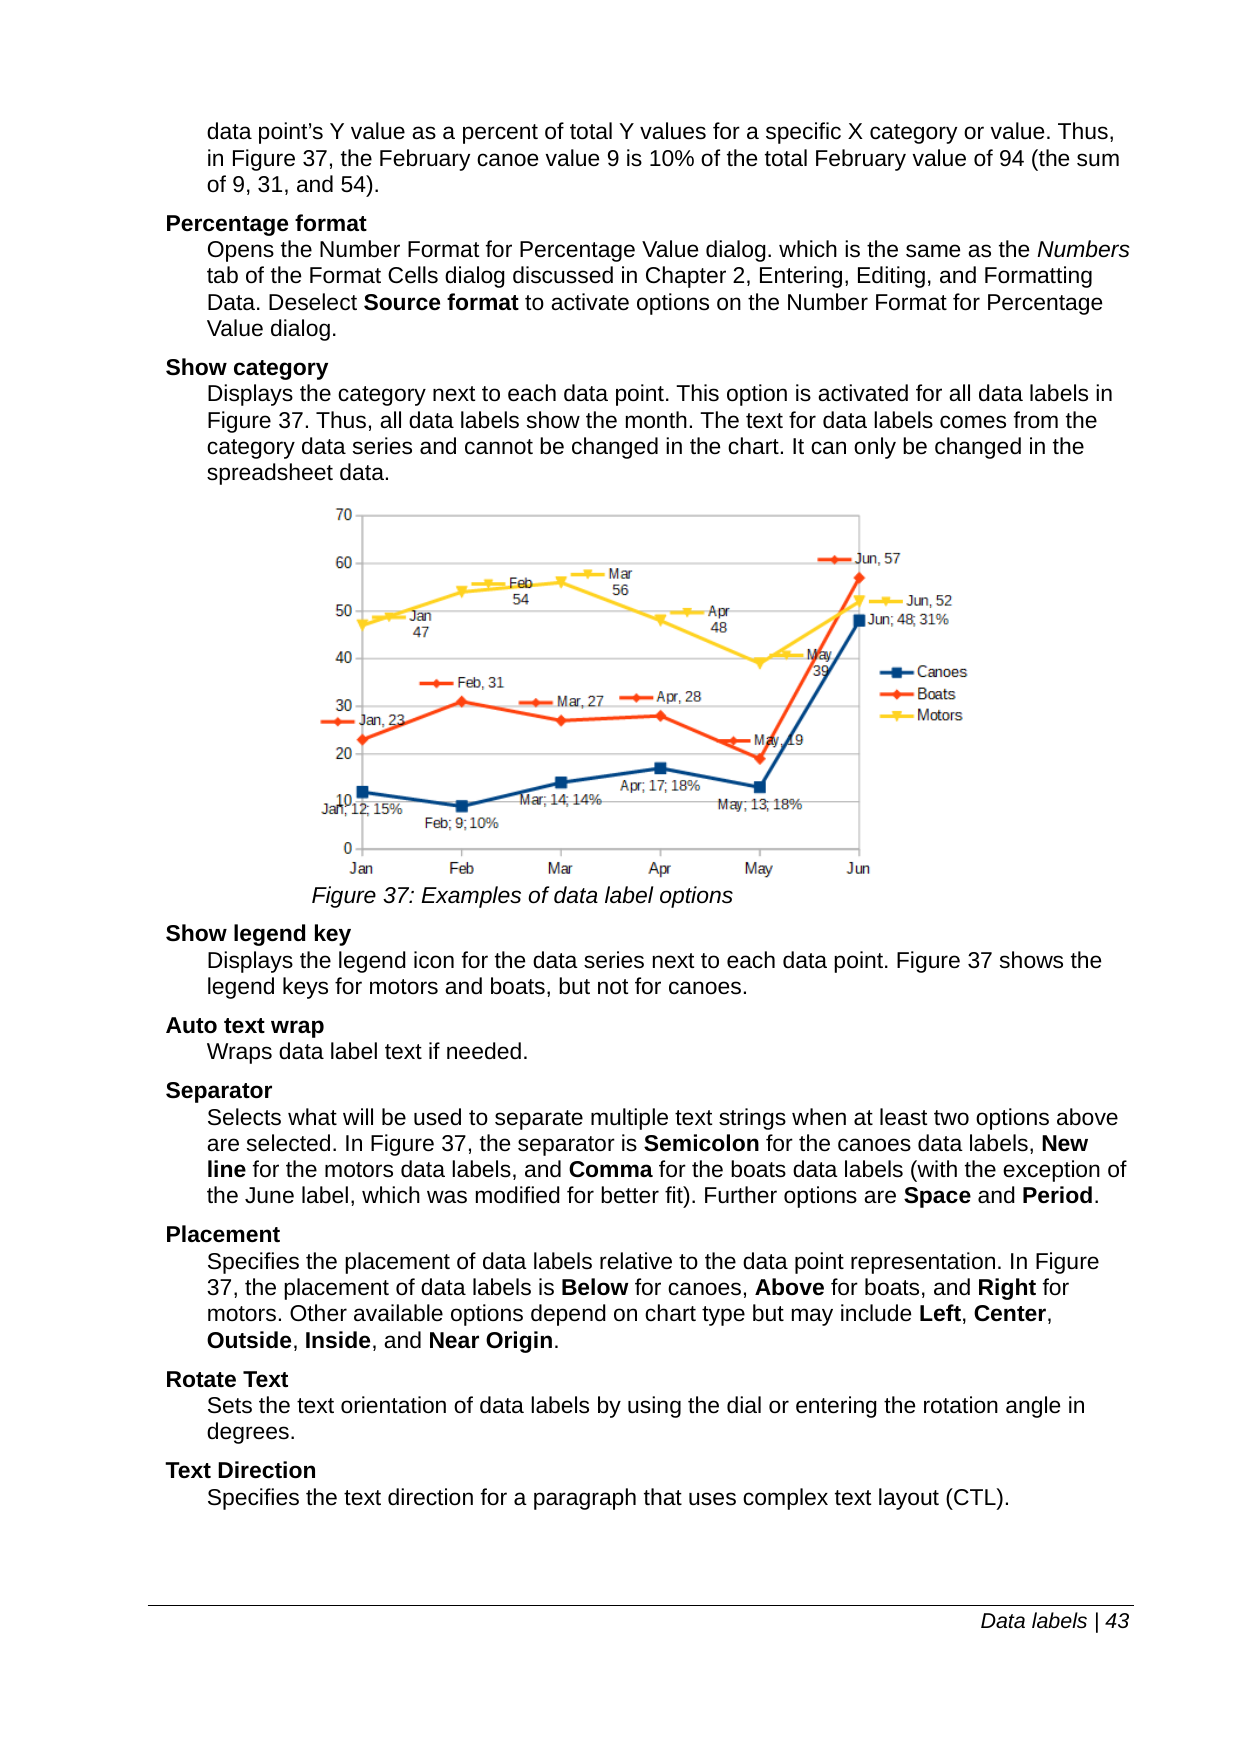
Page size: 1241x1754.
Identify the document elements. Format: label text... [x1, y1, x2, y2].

text Percentage format [165, 210, 1134, 236]
text Rotate Text [165, 1366, 1134, 1392]
text data point’s Y value as a percent of total Y values for a specific X category or value. Thus, in Figure 37, the February canoe value 9 is 10% of the total February value of 94 (the sum of 9, 31, and 54). [207, 118, 1134, 197]
text Selects what will be used to separate multiple text strings when at least two options above are selected. In Figure 37, the separator is Semicolon for the canoes data labels, New line for the motors data labels, and Comma for the boats data labels (with the exception of the June label, which was modified for better fit). Further options are Space and Period. [207, 1103, 1134, 1209]
text Show legend key [165, 920, 1134, 947]
text Displays the legend icon for the data series next to each data point. Figure 37 shows the legend keys for motors and boats, but not for canoes. [207, 947, 1134, 999]
text Show category [165, 354, 1134, 380]
text Text Direction [165, 1457, 1134, 1483]
text Figure 37: Examples of data label options [311, 882, 970, 908]
text Placement [165, 1221, 1134, 1248]
text Separator [165, 1077, 1134, 1103]
text Auto text wrap [165, 1012, 1134, 1038]
text Displays the category next to each data point. This option is activated for all data labels in Figure 37. Thus, all data labels show the month. The text for data labels comes from the category data series and cannot be changed in the chart. It can only be changed in the spreadsheet data. [207, 380, 1134, 486]
text Sets the text orientation of data labels by using the dial or entering the rotation angle in degrees. [207, 1392, 1134, 1445]
text Specifies the placement of data labels relative to the data point representation. In Figure 37, the placement of data labels is Below for canoes, Above for boats, and Right for motors. Other available options depend on chart type but may include Left, Center, Outside, Inside, and Near Origin. [207, 1248, 1134, 1353]
text Specifies the text direction for a paragraph that uses complex text layout (CTL). [207, 1483, 1134, 1510]
picture [311, 498, 971, 882]
text Wraps data label text if needed. [207, 1038, 1134, 1064]
text Opens the Number Format for Percentage Value dialog. which is the same as the Numbers tab of the Format Cells dialog discussed in Chapter 2, Entering, Editing, and Formatting Data. Deselect Source format to activate options on the Number Format for Percentage Value dialog. [207, 236, 1134, 341]
